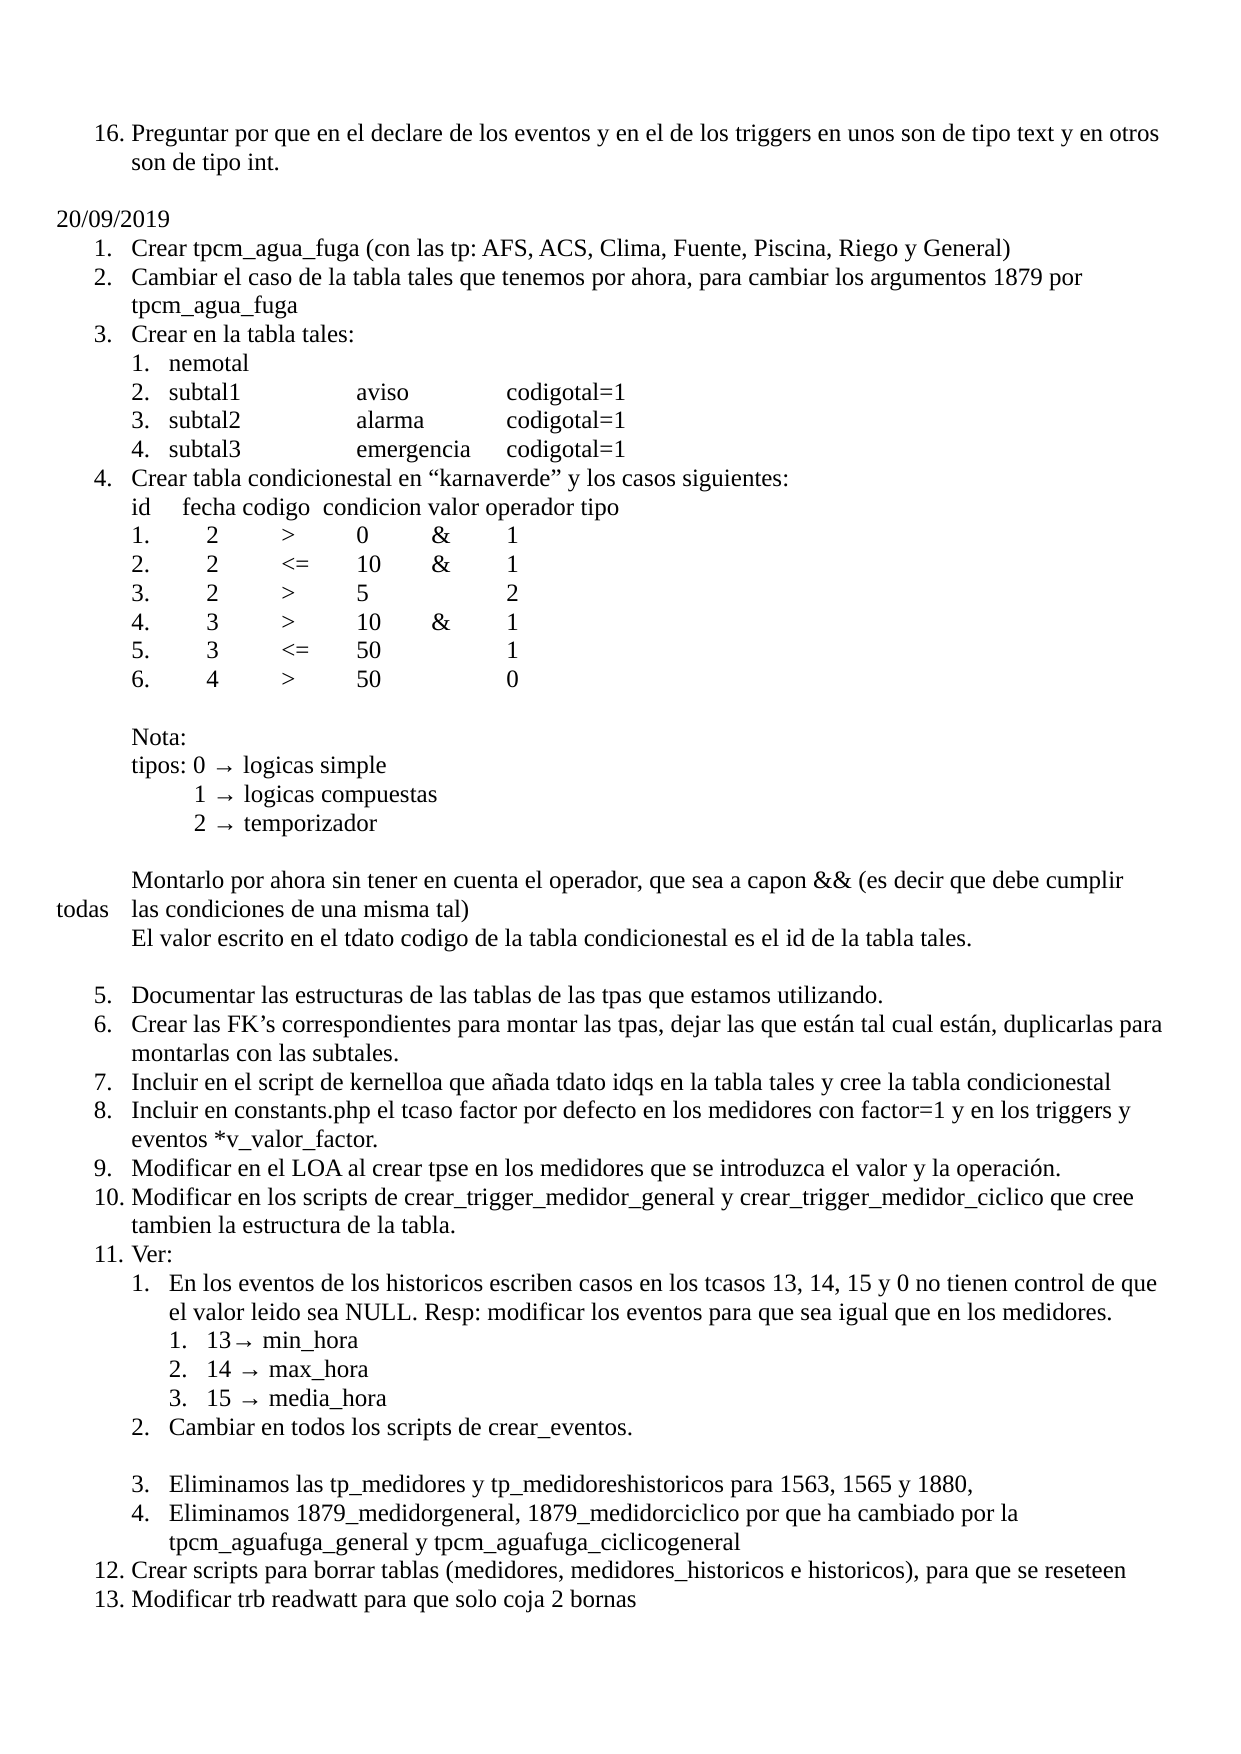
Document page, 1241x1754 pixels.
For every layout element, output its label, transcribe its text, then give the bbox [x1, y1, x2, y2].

list 14 → max_hora [169, 1354, 1167, 1383]
text Nota: [56, 722, 1167, 751]
list Incluir en constants.php el tcaso factor por defecto en los medidores con factor=1 y en los triggers y eventos *v_valor_factor. [94, 1096, 1167, 1153]
list 4 > 50 0 [131, 664, 1167, 693]
list subtal3 emergencia codigotal=1 [131, 434, 1167, 463]
list subtal2 alarma codigotal=1 [131, 406, 1167, 434]
list Ver: [94, 1239, 1167, 1268]
list Incluir en el script de kernelloa que añada tdato idqs en la tabla tales y cree la tabla condicionestal [94, 1067, 1167, 1096]
text 20/09/2019 [56, 204, 1167, 233]
list Cambiar en todos los scripts de crear_eventos. [131, 1412, 1167, 1441]
list 2 <= 10 & 1 [131, 549, 1167, 578]
list subtal1 aviso codigotal=1 [131, 377, 1167, 406]
list Crear tabla condicionestal en “karnaverde” y los casos siguientes: [94, 463, 1167, 492]
list Crear en la tabla tales: [94, 319, 1167, 348]
list Preguntar por que en el declare de los eventos y en el de los triggers en unos son de tipo text y en otros son de tipo int. [94, 118, 1167, 176]
list 13→ min_hora [169, 1326, 1167, 1354]
list id fecha codigo condicion valor operador tipo [94, 492, 1167, 521]
list Cambiar el caso de la tabla tales que tenemos por ahora, para cambiar los argumentos 1879 por tpcm_agua_fuga [94, 262, 1167, 319]
list 2 > 0 & 1 [131, 521, 1167, 549]
list Crear scripts para borrar tablas (medidores, medidores_historicos e historicos), para que se reseteen [94, 1556, 1167, 1584]
list Documentar las estructuras de las tablas de las tpas que estamos utilizando. [94, 981, 1167, 1009]
list 3 <= 50 1 [131, 636, 1167, 664]
text Montarlo por ahora sin tener en cuenta el operador, que sea a capon && (es decir que debe cumplir todas las condiciones de una misma tal) [56, 866, 1167, 923]
text 1 → logicas compuestas [56, 779, 1167, 808]
list nemotal [131, 348, 1167, 377]
list Modificar trb readwatt para que solo coja 2 bornas [94, 1584, 1167, 1613]
list 2 > 5 2 [131, 578, 1167, 607]
list 15 → media_hora [169, 1383, 1167, 1412]
list Modificar en los scripts de crear_trigger_medidor_general y crear_trigger_medidor_ciclico que cree tambien la estructura de la tabla. [94, 1182, 1167, 1239]
list Crear tpcm_agua_fuga (con las tp: AFS, ACS, Clima, Fuente, Piscina, Riego y General) [94, 233, 1167, 262]
list Modificar en el LOA al crear tpse en los medidores que se introduzca el valor y la operación. [94, 1153, 1167, 1182]
list Crear las FK’s correspondientes para montar las tpas, dejar las que están tal cual están, duplicarlas para montarlas con las subtales. [94, 1009, 1167, 1067]
text El valor escrito en el tdato codigo de la tabla condicionestal es el id de la tabla tales. [56, 923, 1167, 952]
list En los eventos de los historicos escriben casos en los tcasos 13, 14, 15 y 0 no tienen control de que el valor leido sea NULL. Resp: modificar los eventos para que sea igual que en los medidores. [131, 1268, 1167, 1326]
list Eliminamos 1879_medidorgeneral, 1879_medidorciclico por que ha cambiado por la tpcm_aguafuga_general y tpcm_aguafuga_ciclicogeneral [131, 1498, 1167, 1556]
list Eliminamos las tp_medidores y tp_medidoreshistoricos para 1563, 1565 y 1880, [131, 1469, 1167, 1498]
list 3 > 10 & 1 [131, 607, 1167, 636]
text tipos: 0 → logicas simple [56, 751, 1167, 779]
text 2 → temporizador [56, 808, 1167, 837]
